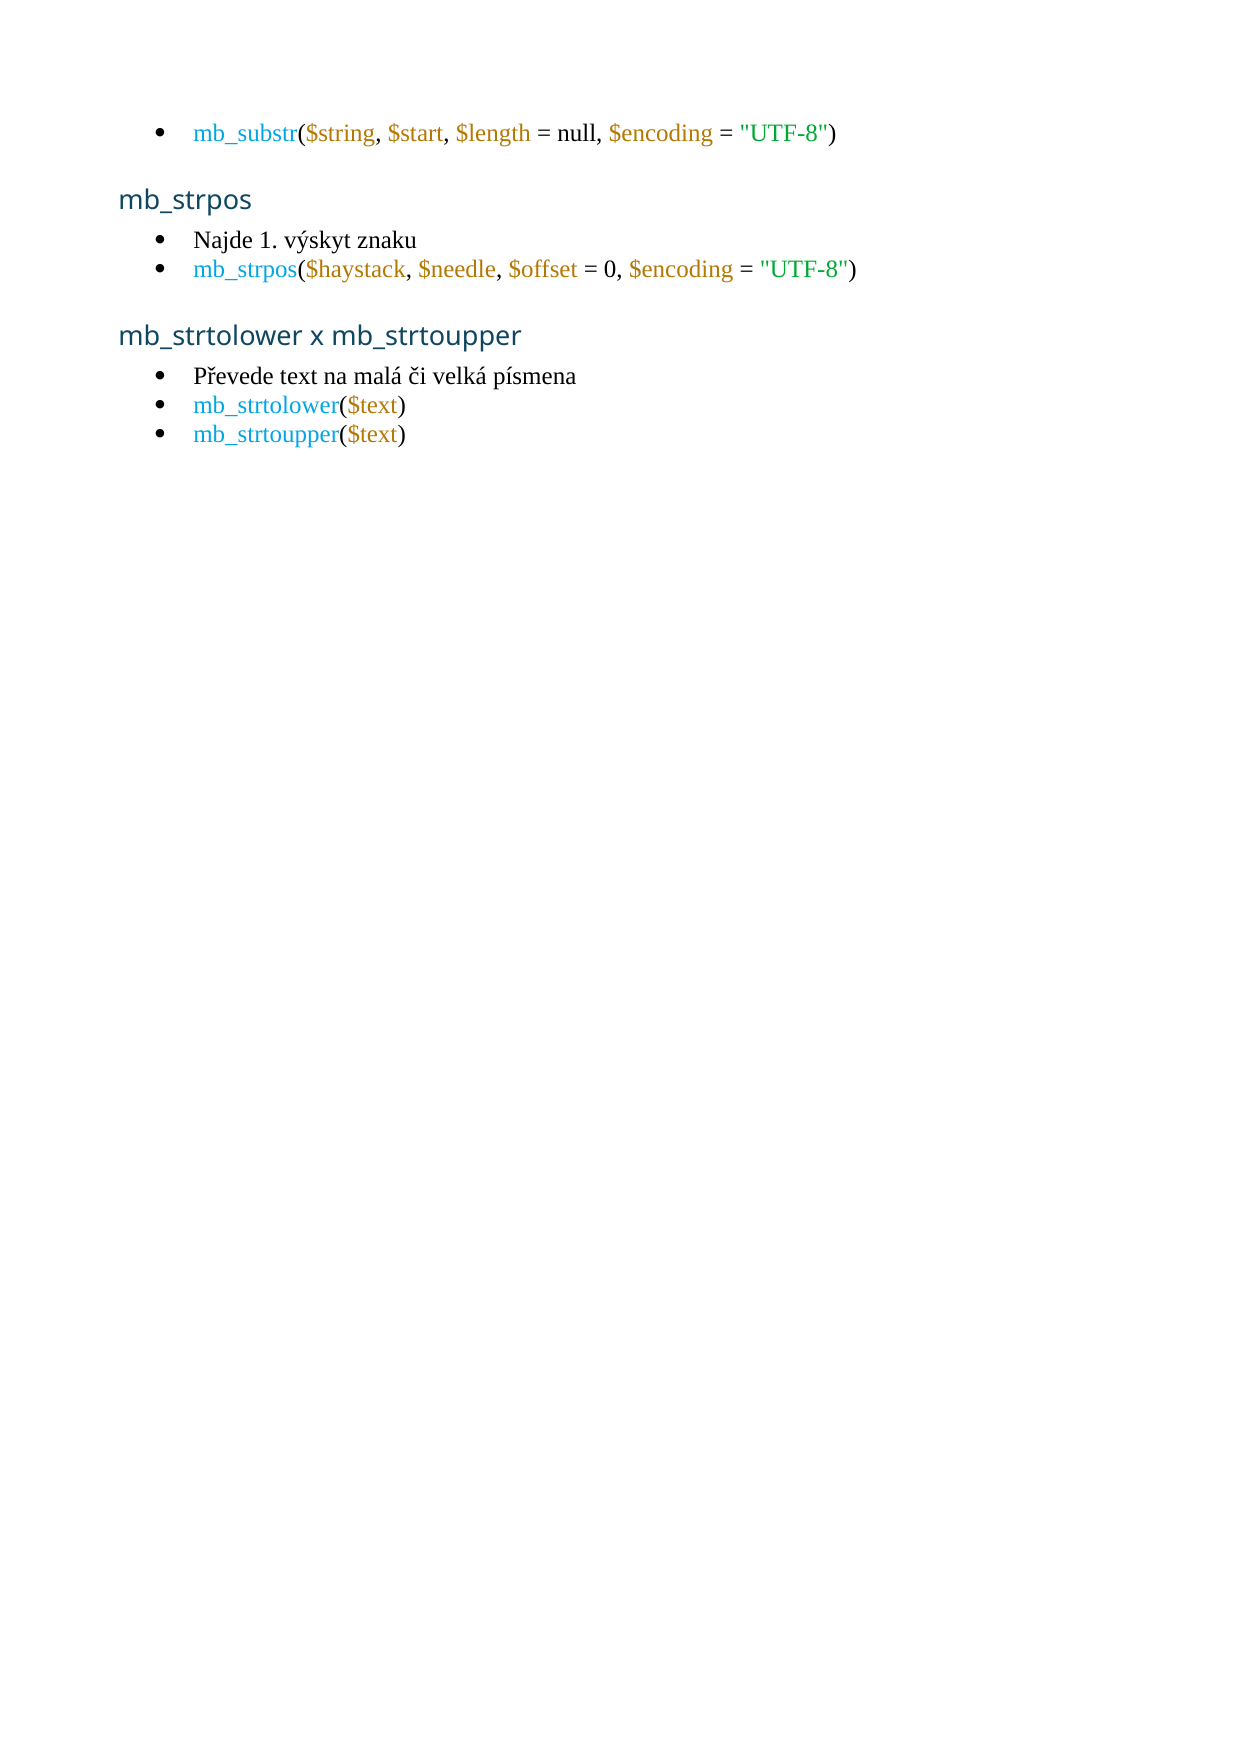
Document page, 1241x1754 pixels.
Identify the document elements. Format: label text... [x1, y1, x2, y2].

list Převede text na malá či velká písmena [156, 361, 1122, 390]
list mb_substr($string, $start, $length = null, $encoding = "UTF-8") [156, 118, 1122, 147]
list mb_strpos($haystack, $needle, $offset = 0, $encoding = "UTF-8") [156, 254, 1122, 283]
subtitle mb_strtolower x mb_strtoupper [118, 316, 1122, 353]
list mb_strtolower($text) [156, 390, 1122, 419]
subtitle mb_strpos [118, 180, 1122, 217]
list mb_strtoupper($text) [156, 419, 1122, 448]
list Najde 1. výskyt znaku [156, 225, 1122, 254]
